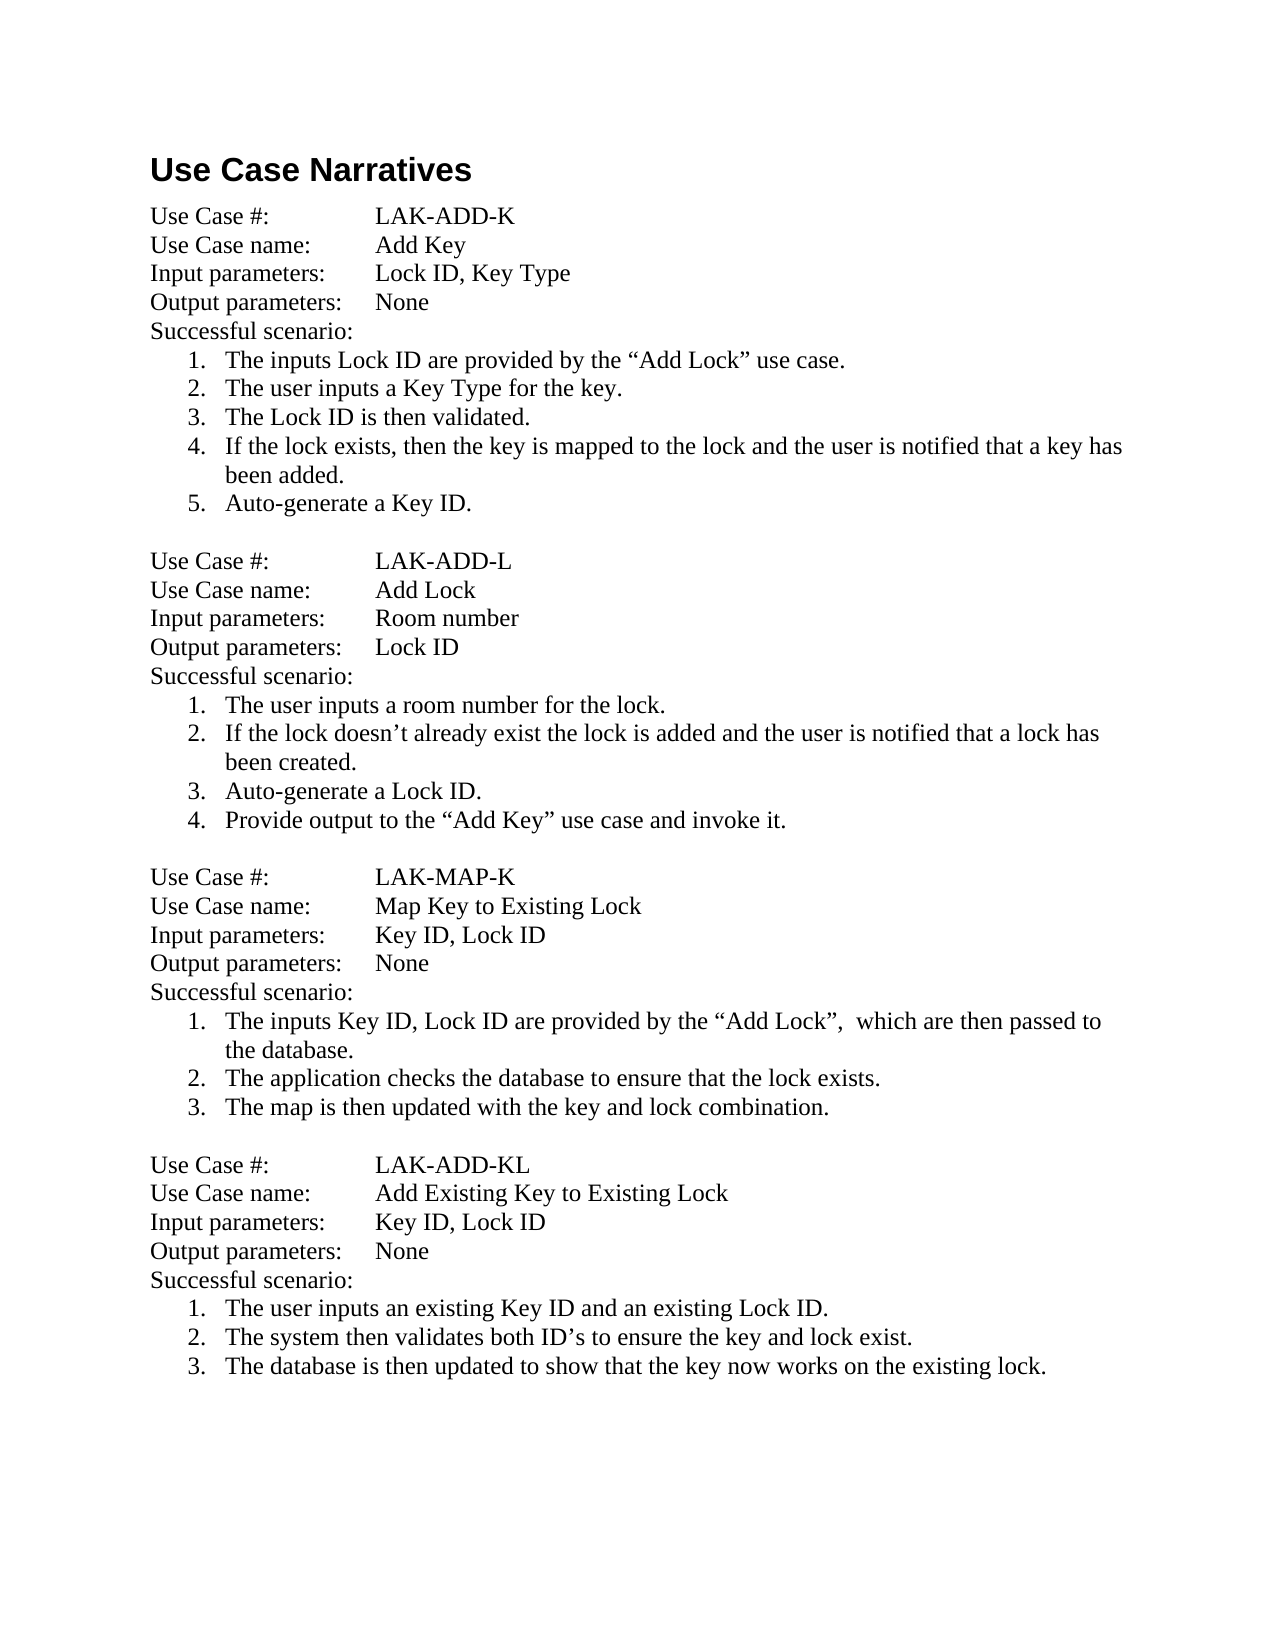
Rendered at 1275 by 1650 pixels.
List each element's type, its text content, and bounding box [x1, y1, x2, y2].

text Use Case name: Add Lock [150, 575, 1125, 603]
list The user inputs an existing Key ID and an existing Lock ID. [187, 1293, 1125, 1322]
text Successful scenario: [150, 1265, 1125, 1293]
list If the lock doesn’t already exist the lock is added and the user is notified that a lock has been created. [187, 718, 1125, 776]
list Auto-generate a Key ID. [187, 488, 1125, 517]
list The map is then updated with the key and lock combination. [187, 1092, 1125, 1121]
list The Lock ID is then validated. [187, 402, 1125, 431]
list If the lock exists, then the key is mapped to the lock and the user is notified that a key has been added. [187, 431, 1125, 488]
text Use Case #: LAK-MAP-K [150, 862, 1125, 891]
text Output parameters: None [150, 948, 1125, 977]
text Use Case #: LAK-ADD-K [150, 201, 1125, 230]
list The user inputs a Key Type for the key. [187, 373, 1125, 402]
text Successful scenario: [150, 661, 1125, 690]
list The database is then updated to show that the key now works on the existing lock. [187, 1351, 1125, 1380]
text Output parameters: Lock ID [150, 632, 1125, 661]
text Input parameters: Key ID, Lock ID [150, 920, 1125, 948]
list The inputs Key ID, Lock ID are provided by the “Add Lock”, which are then passed to the database. [187, 1006, 1125, 1063]
text Successful scenario: [150, 316, 1125, 345]
text Use Case #: LAK-ADD-KL [150, 1150, 1125, 1178]
text Use Case name: Map Key to Existing Lock [150, 891, 1125, 920]
list The system then validates both ID’s to ensure the key and lock exist. [187, 1322, 1125, 1351]
text Output parameters: None [150, 287, 1125, 316]
text Use Case #: LAK-ADD-L [150, 546, 1125, 575]
text Input parameters: Room number [150, 603, 1125, 632]
text Output parameters: None [150, 1236, 1125, 1265]
list Auto-generate a Lock ID. [187, 776, 1125, 805]
text Input parameters: Key ID, Lock ID [150, 1207, 1125, 1236]
text Use Case name: Add Existing Key to Existing Lock [150, 1178, 1125, 1207]
text Input parameters: Lock ID, Key Type [150, 258, 1125, 287]
list Provide output to the “Add Key” use case and invoke it. [187, 805, 1125, 833]
subtitle Use Case Narratives [150, 150, 1125, 188]
text Use Case name: Add Key [150, 230, 1125, 258]
list The application checks the database to ensure that the lock exists. [187, 1063, 1125, 1092]
list The inputs Lock ID are provided by the “Add Lock” use case. [187, 345, 1125, 373]
text Successful scenario: [150, 977, 1125, 1006]
list The user inputs a room number for the lock. [187, 690, 1125, 718]
